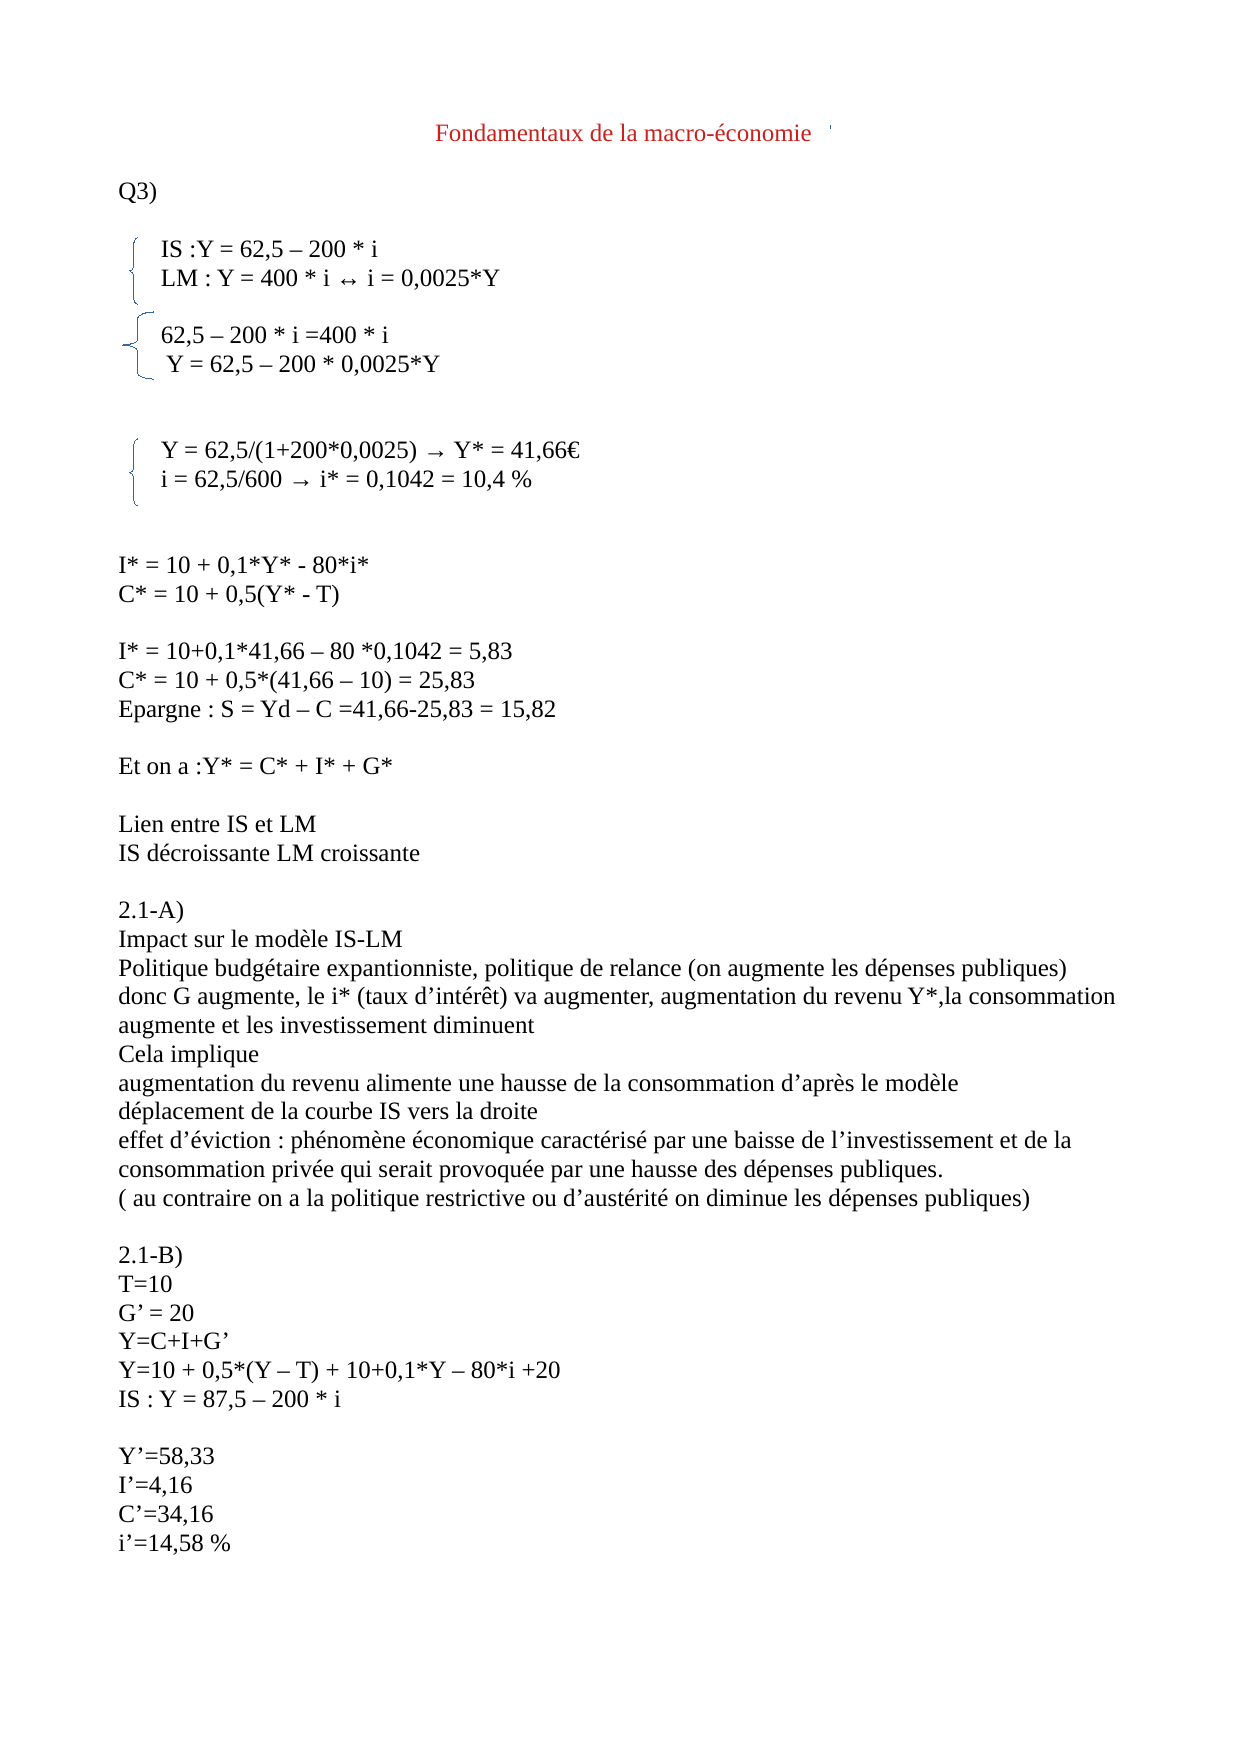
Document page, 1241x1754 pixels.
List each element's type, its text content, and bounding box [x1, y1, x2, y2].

text C’=34,16 [118, 1499, 1122, 1528]
text Lien entre IS et LM [118, 809, 1122, 838]
text T=10 [118, 1269, 1122, 1298]
text 62,5 – 200 * i =400 * i [118, 320, 1122, 349]
text Epargne : S = Yd – C =41,66-25,83 = 15,82 [118, 694, 1122, 723]
text 2.1-B) [118, 1240, 1122, 1269]
text Y = 62,5/(1+200*0,0025) → Y* = 41,66€ [118, 435, 1122, 464]
text donc G augmente, le i* (taux d’intérêt) va augmenter, augmentation du revenu Y*,la consommation augmente et les investissement diminuent [118, 981, 1122, 1039]
text G’ = 20 [118, 1298, 1122, 1326]
text Et on a :Y* = C* + I* + G* [118, 751, 1122, 780]
text Y=10 + 0,5*(Y – T) + 10+0,1*Y – 80*i +20 [118, 1355, 1122, 1384]
text I* = 10 + 0,1*Y* - 80*i* [118, 550, 1122, 579]
text IS décroissante LM croissante [118, 838, 1122, 866]
text IS : Y = 87,5 – 200 * i [118, 1384, 1122, 1413]
text 2.1-A) [118, 895, 1122, 924]
text déplacement de la courbe IS vers la droite [118, 1096, 1122, 1125]
text augmentation du revenu alimente une hausse de la consommation d’après le modèle [118, 1068, 1122, 1096]
text effet d’éviction : phénomène économique caractérisé par une baisse de l’investissement et de la consommation privée qui serait provoquée par une hausse des dépenses publiques. [118, 1125, 1122, 1183]
text I’=4,16 [118, 1470, 1122, 1499]
text Y=C+I+G’ [118, 1326, 1122, 1355]
text Impact sur le modèle IS-LM [118, 924, 1122, 953]
text i = 62,5/600 → i* = 0,1042 = 10,4 % [118, 464, 1122, 493]
text C* = 10 + 0,5*(41,66 – 10) = 25,83 [118, 665, 1122, 694]
text IS :Y = 62,5 – 200 * i [118, 234, 1122, 263]
text ( au contraire on a la politique restrictive ou d’austérité on diminue les dépenses publiques) [118, 1183, 1122, 1211]
text Q3) [118, 176, 1122, 205]
text C* = 10 + 0,5(Y* - T) [118, 579, 1122, 608]
text Y’=58,33 [118, 1441, 1122, 1470]
text Y = 62,5 – 200 * 0,0025*Y [118, 349, 1122, 378]
text LM : Y = 400 * i ↔ i = 0,0025*Y [118, 263, 1122, 291]
text Politique budgétaire expantionniste, politique de relance (on augmente les dépenses publiques) [118, 953, 1122, 981]
text i’=14,58 % [118, 1528, 1122, 1556]
text Cela implique [118, 1039, 1122, 1068]
text I* = 10+0,1*41,66 – 80 *0,1042 = 5,83 [118, 636, 1122, 665]
